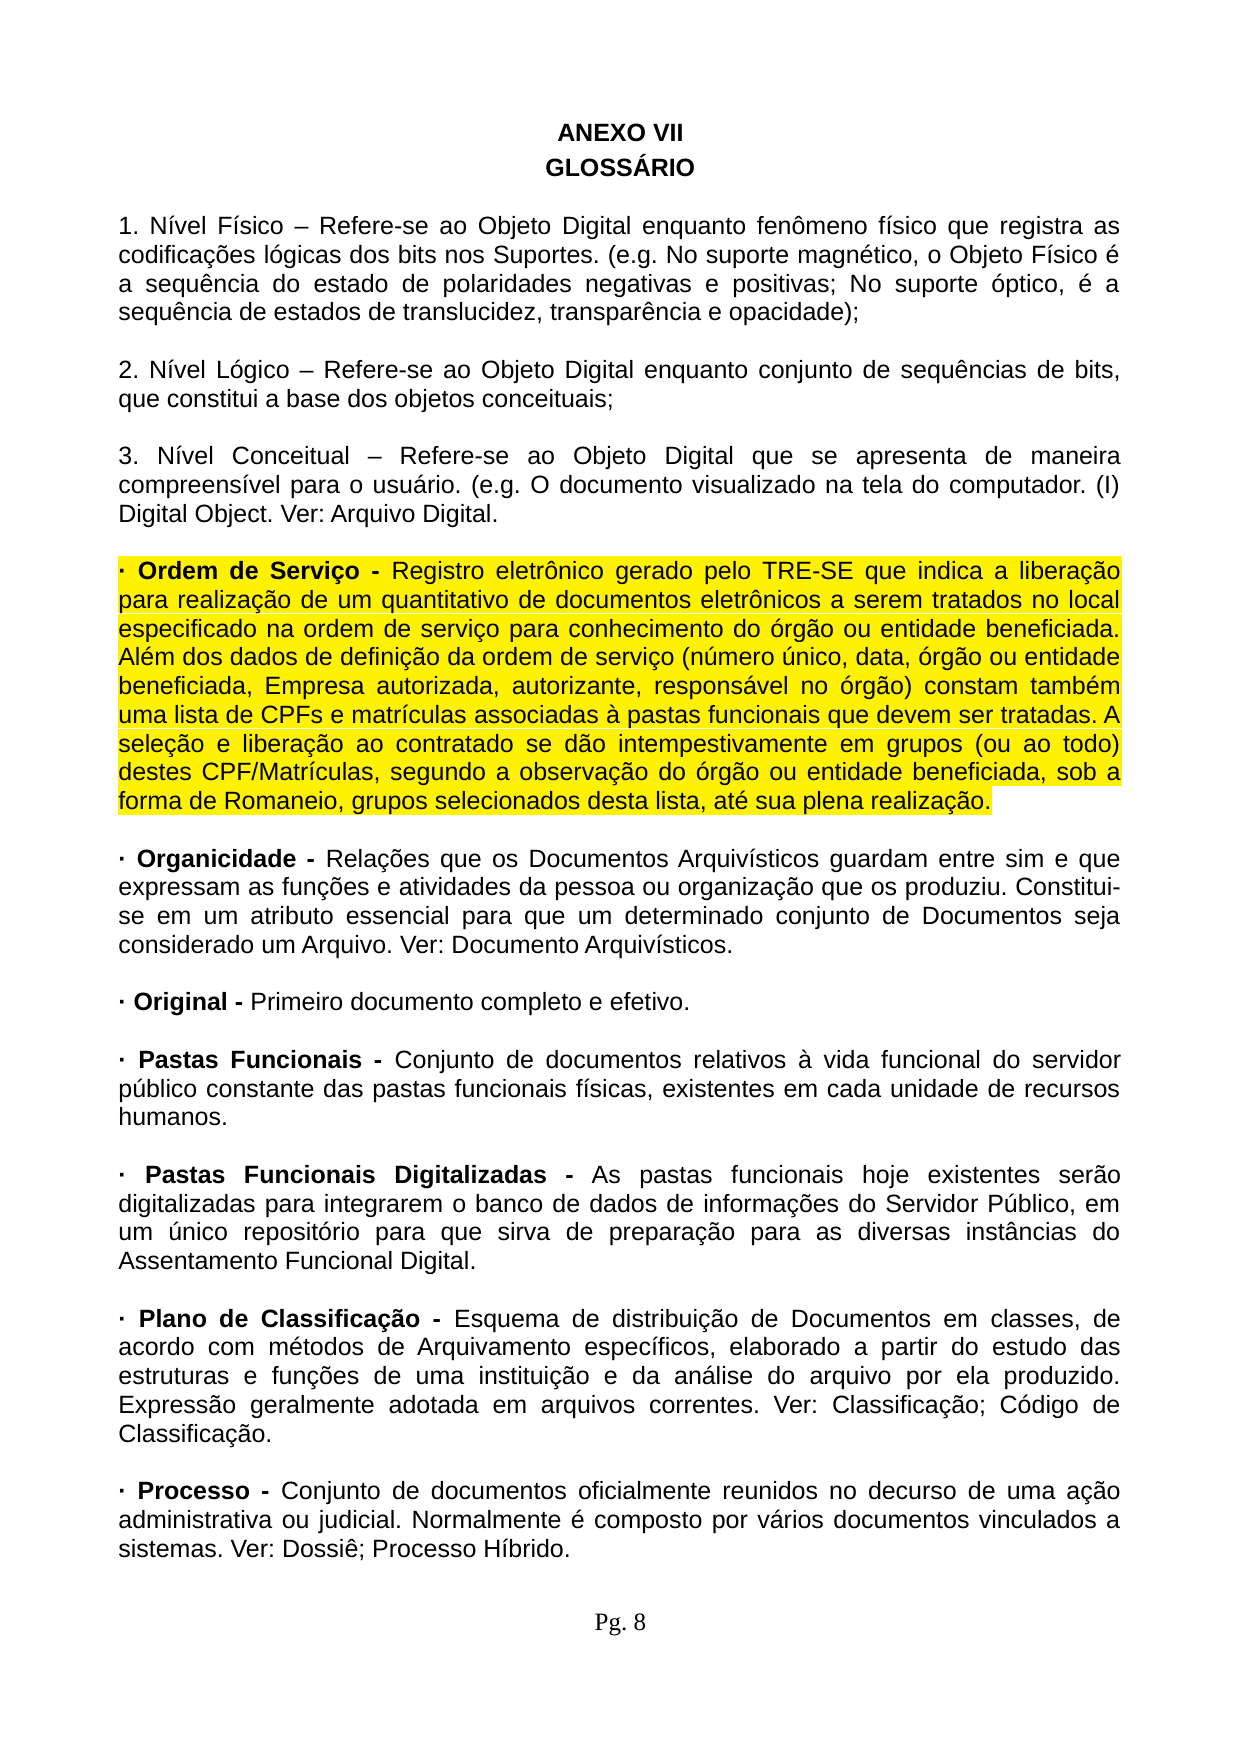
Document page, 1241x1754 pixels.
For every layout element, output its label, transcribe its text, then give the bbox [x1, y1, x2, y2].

text · Ordem de Serviço - Registro eletrônico gerado pelo TRE-SE que indica a liberação para realização de um quantitativo de documentos eletrônicos a serem tratados no local especificado na ordem de serviço para conhecimento do órgão ou entidade beneficiada. Além dos dados de definição da ordem de serviço (número único, data, órgão ou entidade beneficiada, Empresa autorizada, autorizante, responsável no órgão) constam também uma lista de CPFs e matrículas associadas à pastas funcionais que devem ser tratadas. A seleção e liberação ao contratado se dão intempestivamente em grupos (ou ao todo) destes CPF/Matrículas, segundo a observação do órgão ou entidade beneficiada, sob a forma de Romaneio, grupos selecionados desta lista, até sua plena realização. [118, 556, 1122, 815]
text 1. Nível Físico – Refere-se ao Objeto Digital enquanto fenômeno físico que registra as codificações lógicas dos bits nos Suportes. (e.g. No suporte magnético, o Objeto Físico é a sequência do estado de polaridades negativas e positivas; No suporte óptico, é a sequência de estados de translucidez, transparência e opacidade); [118, 211, 1122, 326]
text · Pastas Funcionais - Conjunto de documentos relativos à vida funcional do servidor público constante das pastas funcionais físicas, existentes em cada unidade de recursos humanos. [118, 1045, 1122, 1131]
text · Processo - Conjunto de documentos oficialmente reunidos no decurso de uma ação administrativa ou judicial. Normalmente é composto por vários documentos vinculados a sistemas. Ver: Dossiê; Processo Híbrido. [118, 1476, 1122, 1562]
text · Plano de Classificação - Esquema de distribuição de Documentos em classes, de acordo com métodos de Arquivamento específicos, elaborado a partir do estudo das estruturas e funções de uma instituição e da análise do arquivo por ela produzido. Expressão geralmente adotada em arquivos correntes. Ver: Classificação; Código de Classificação. [118, 1303, 1122, 1447]
text · Original - Primeiro documento completo e efetivo. [118, 987, 1122, 1016]
text 3. Nível Conceitual – Refere-se ao Objeto Digital que se apresenta de maneira compreensível para o usuário. (e.g. O documento visualizado na tela do computador. (I) Digital Object. Ver: Arquivo Digital. [118, 441, 1122, 527]
text 2. Nível Lógico – Refere-se ao Objeto Digital enquanto conjunto de sequências de bits, que constitui a base dos objetos conceituais; [118, 355, 1122, 412]
text · Organicidade - Relações que os Documentos Arquivísticos guardam entre sim e que expressam as funções e atividades da pessoa ou organização que os produziu. Constitui-se em um atributo essencial para que um determinado conjunto de Documentos seja considerado um Arquivo. Ver: Documento Arquivísticos. [118, 843, 1122, 958]
text · Pastas Funcionais Digitalizadas - As pastas funcionais hoje existentes serão digitalizadas para integrarem o banco de dados de informações do Servidor Público, em um único repositório para que sirva de preparação para as diversas instâncias do Assentamento Funcional Digital. [118, 1160, 1122, 1275]
